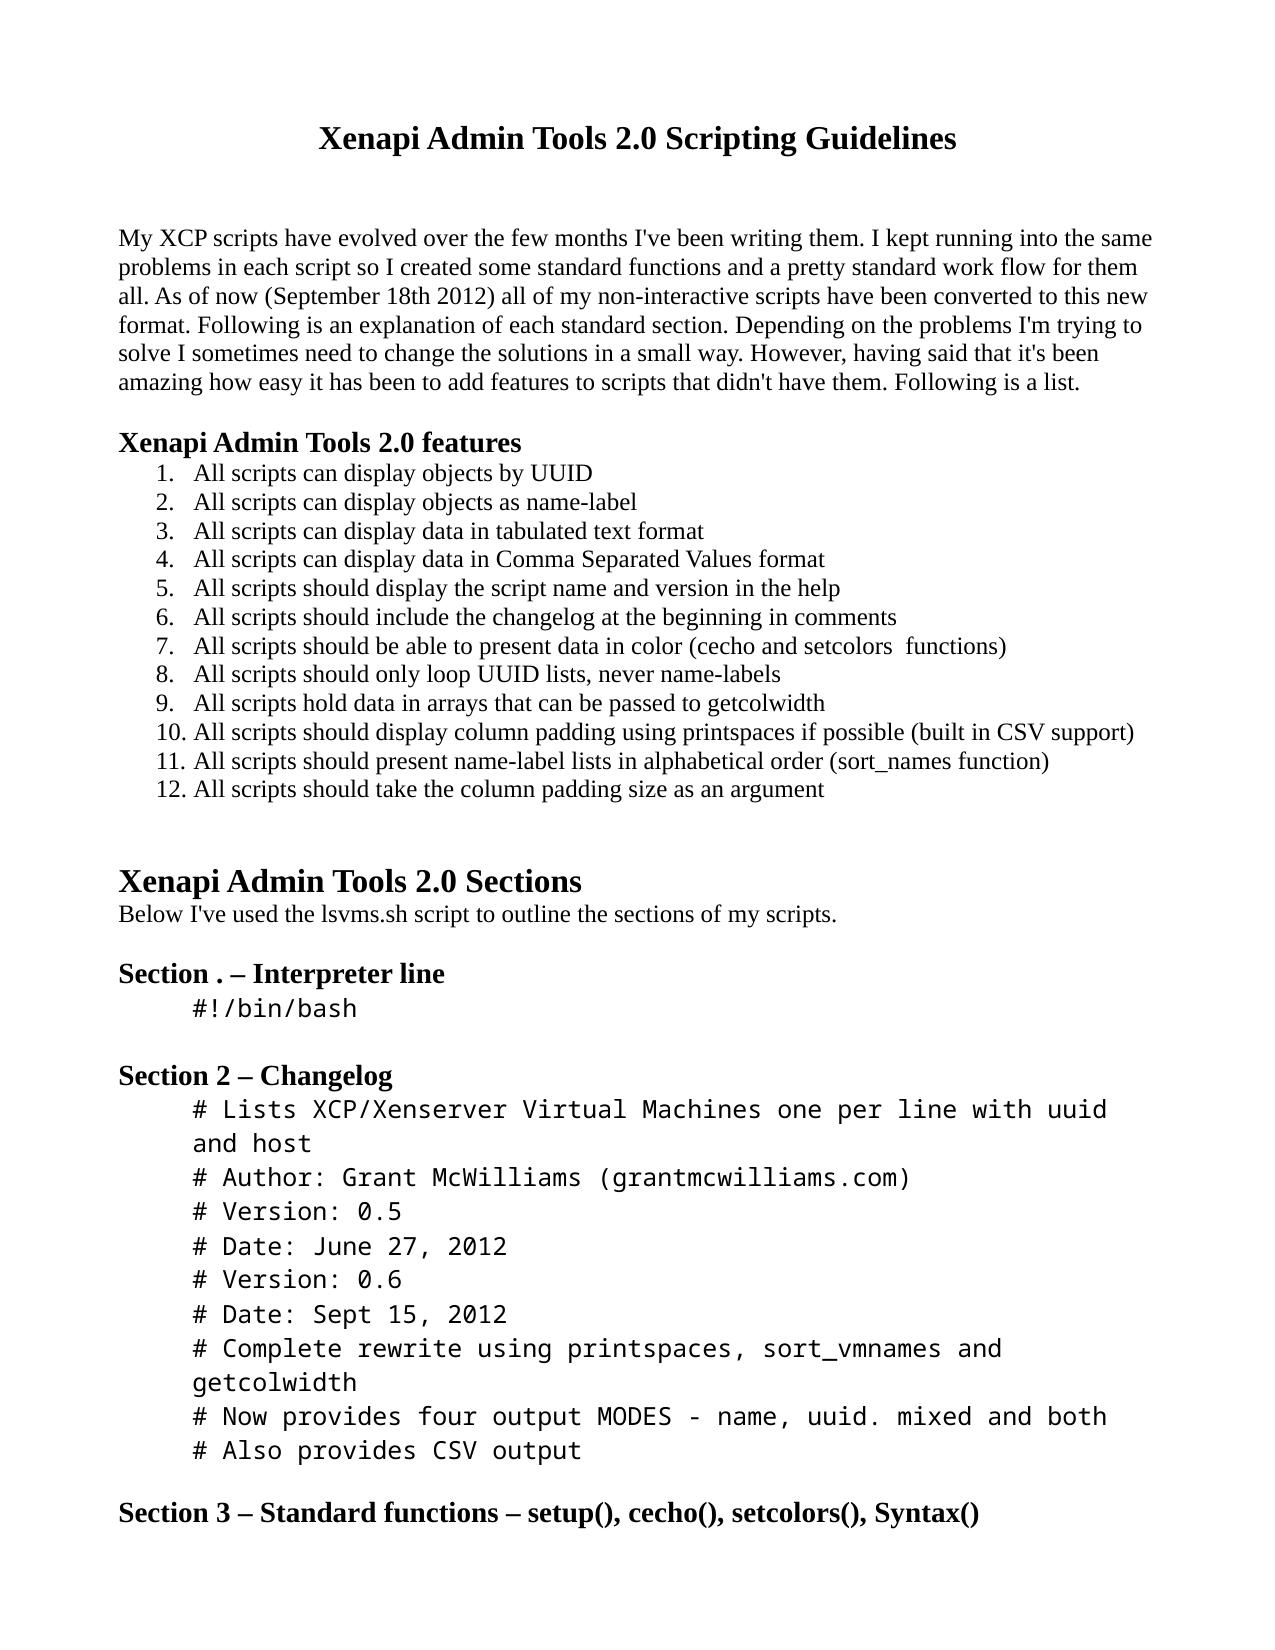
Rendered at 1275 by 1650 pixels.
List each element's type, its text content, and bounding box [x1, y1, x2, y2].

list All scripts should include the changelog at the beginning in comments [156, 602, 1157, 631]
text My XCP scripts have evolved over the few months I've been writing them. I kept running into the same problems in each script so I created some standard functions and a pretty standard work flow for them all. As of now (September 18th 2012) all of my non-interactive scripts have been converted to this new format. Following is an explanation of each standard section. Depending on the problems I'm trying to solve I sometimes need to change the solutions in a small way. However, having said that it's been amazing how easy it has been to add features to scripts that didn't have them. Following is a list. [118, 223, 1157, 396]
text # Also provides CSV output [192, 1432, 1157, 1467]
text # Lists XCP/Xenserver Virtual Machines one per line with uuid and host [192, 1092, 1157, 1160]
text # Author: Grant McWilliams (grantmcwilliams.com) [192, 1160, 1157, 1194]
text # Date: June 27, 2012 [192, 1228, 1157, 1262]
text Xenapi Admin Tools 2.0 Scripting Guidelines [118, 118, 1157, 156]
list All scripts should present name-label lists in alphabetical order (sort_names function) [156, 746, 1157, 774]
text Below I've used the lsvms.sh script to outline the sections of my scripts. [118, 899, 1157, 928]
list All scripts can display data in tabulated text format [156, 516, 1157, 544]
list All scripts should only loop UUID lists, never name-labels [156, 659, 1157, 688]
list All scripts should take the column padding size as an argument [156, 774, 1157, 803]
text Section 2 – Changelog [118, 1058, 1157, 1092]
text # Date: Sept 15, 2012 [192, 1296, 1157, 1330]
text #!/bin/bash [192, 990, 1157, 1024]
text # Version: 0.5 [192, 1194, 1157, 1228]
list All scripts can display objects by UUID [156, 458, 1157, 487]
text # Version: 0.6 [192, 1262, 1157, 1296]
text Xenapi Admin Tools 2.0 Sections [118, 861, 1157, 899]
list All scripts should display the script name and version in the help [156, 573, 1157, 602]
text # Now provides four output MODES - name, uuid. mixed and both [192, 1398, 1157, 1432]
list All scripts should display column padding using printspaces if possible (built in CSV support) [156, 717, 1157, 746]
list All scripts hold data in arrays that can be passed to getcolwidth [156, 688, 1157, 717]
text # Complete rewrite using printspaces, sort_vmnames and getcolwidth [192, 1330, 1157, 1398]
text Xenapi Admin Tools 2.0 features [118, 425, 1157, 458]
text Section . – Interpreter line [118, 957, 1157, 990]
list All scripts can display objects as name-label [156, 487, 1157, 516]
text Section 3 – Standard functions – setup(), cecho(), setcolors(), Syntax() [118, 1495, 1157, 1529]
list All scripts should be able to present data in color (cecho and setcolors functions) [156, 631, 1157, 659]
list All scripts can display data in Comma Separated Values format [156, 544, 1157, 573]
